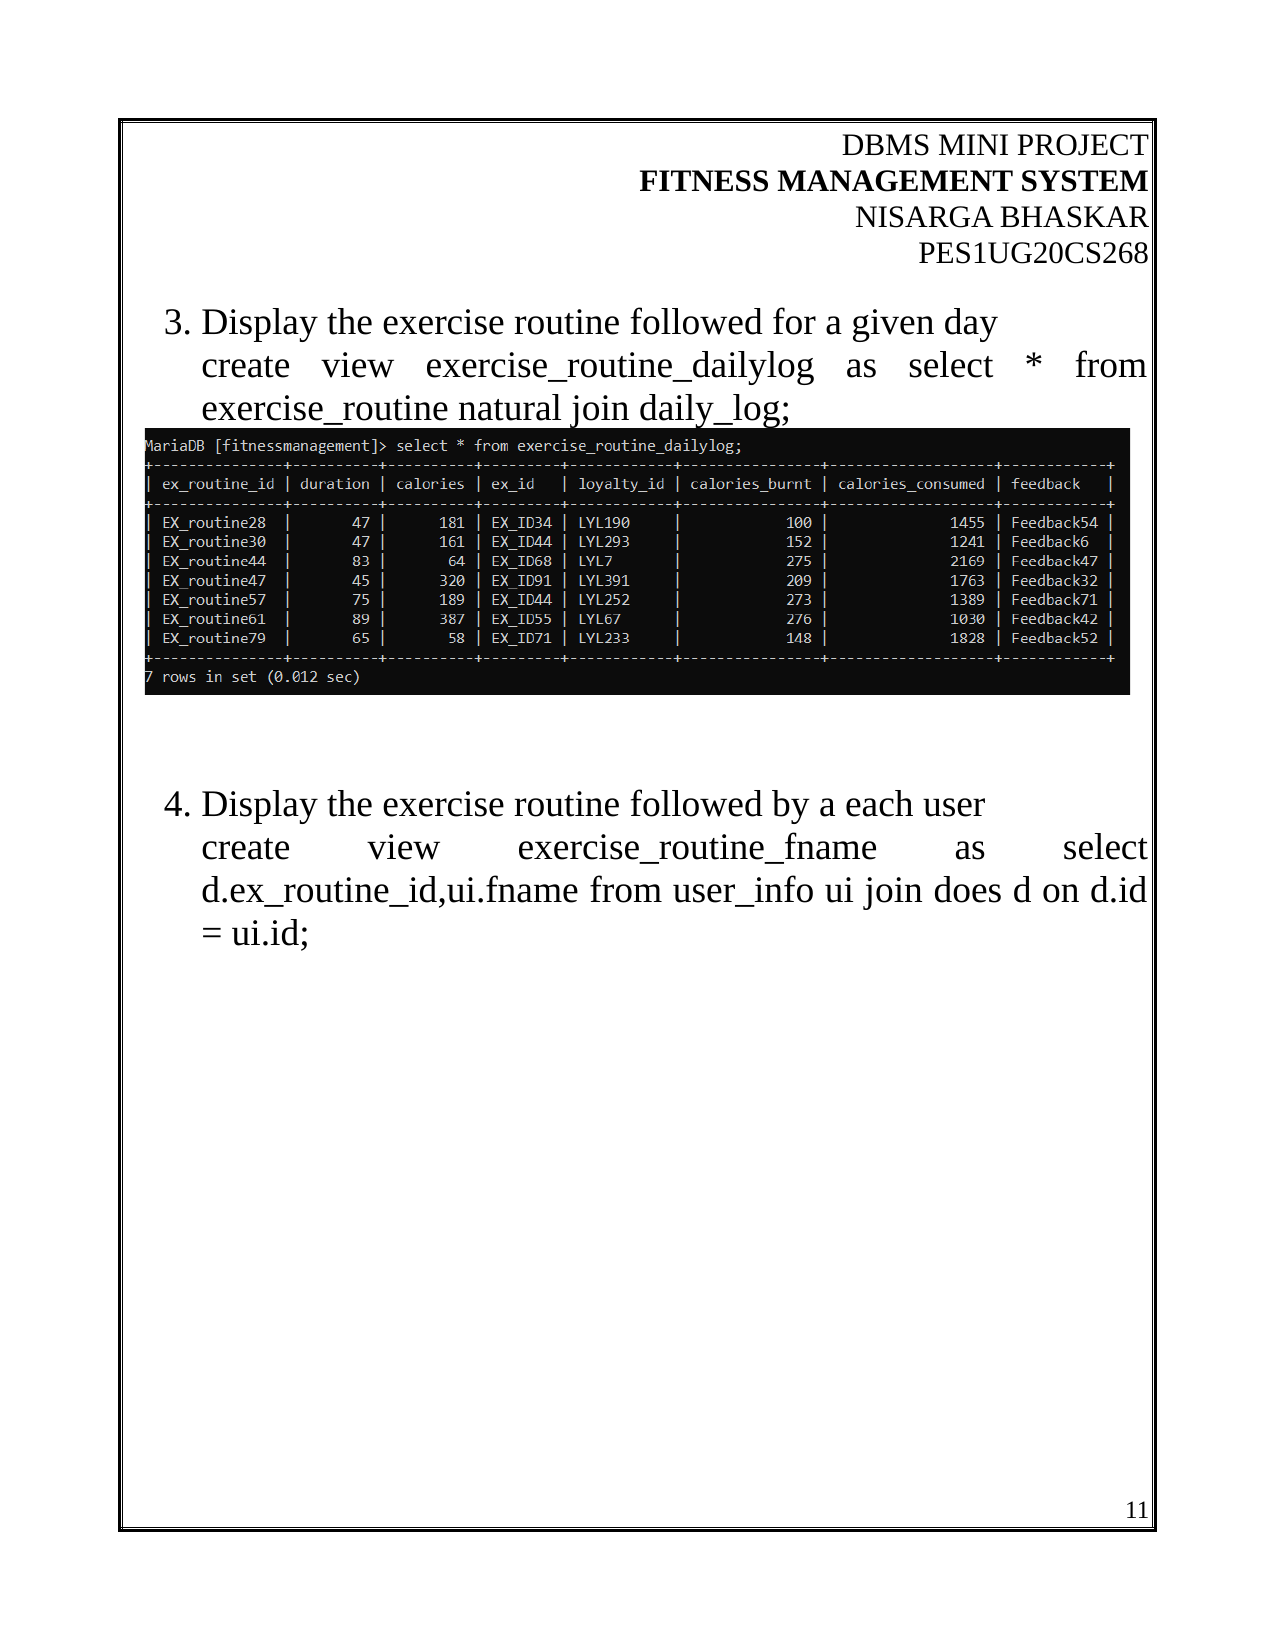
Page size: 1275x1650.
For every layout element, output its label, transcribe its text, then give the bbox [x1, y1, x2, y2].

list create view exercise_routine_fname as select d.ex_routine_id,ui.fname from user_info ui join does d on d.id = ui.id; [163, 824, 1149, 954]
list Display the exercise routine followed by a each user [163, 781, 1149, 824]
list create view exercise_routine_dailylog as select * from exercise_routine natural join daily_log; [163, 342, 1149, 429]
list Display the exercise routine followed for a given day [163, 299, 1149, 342]
picture [144, 428, 1131, 695]
